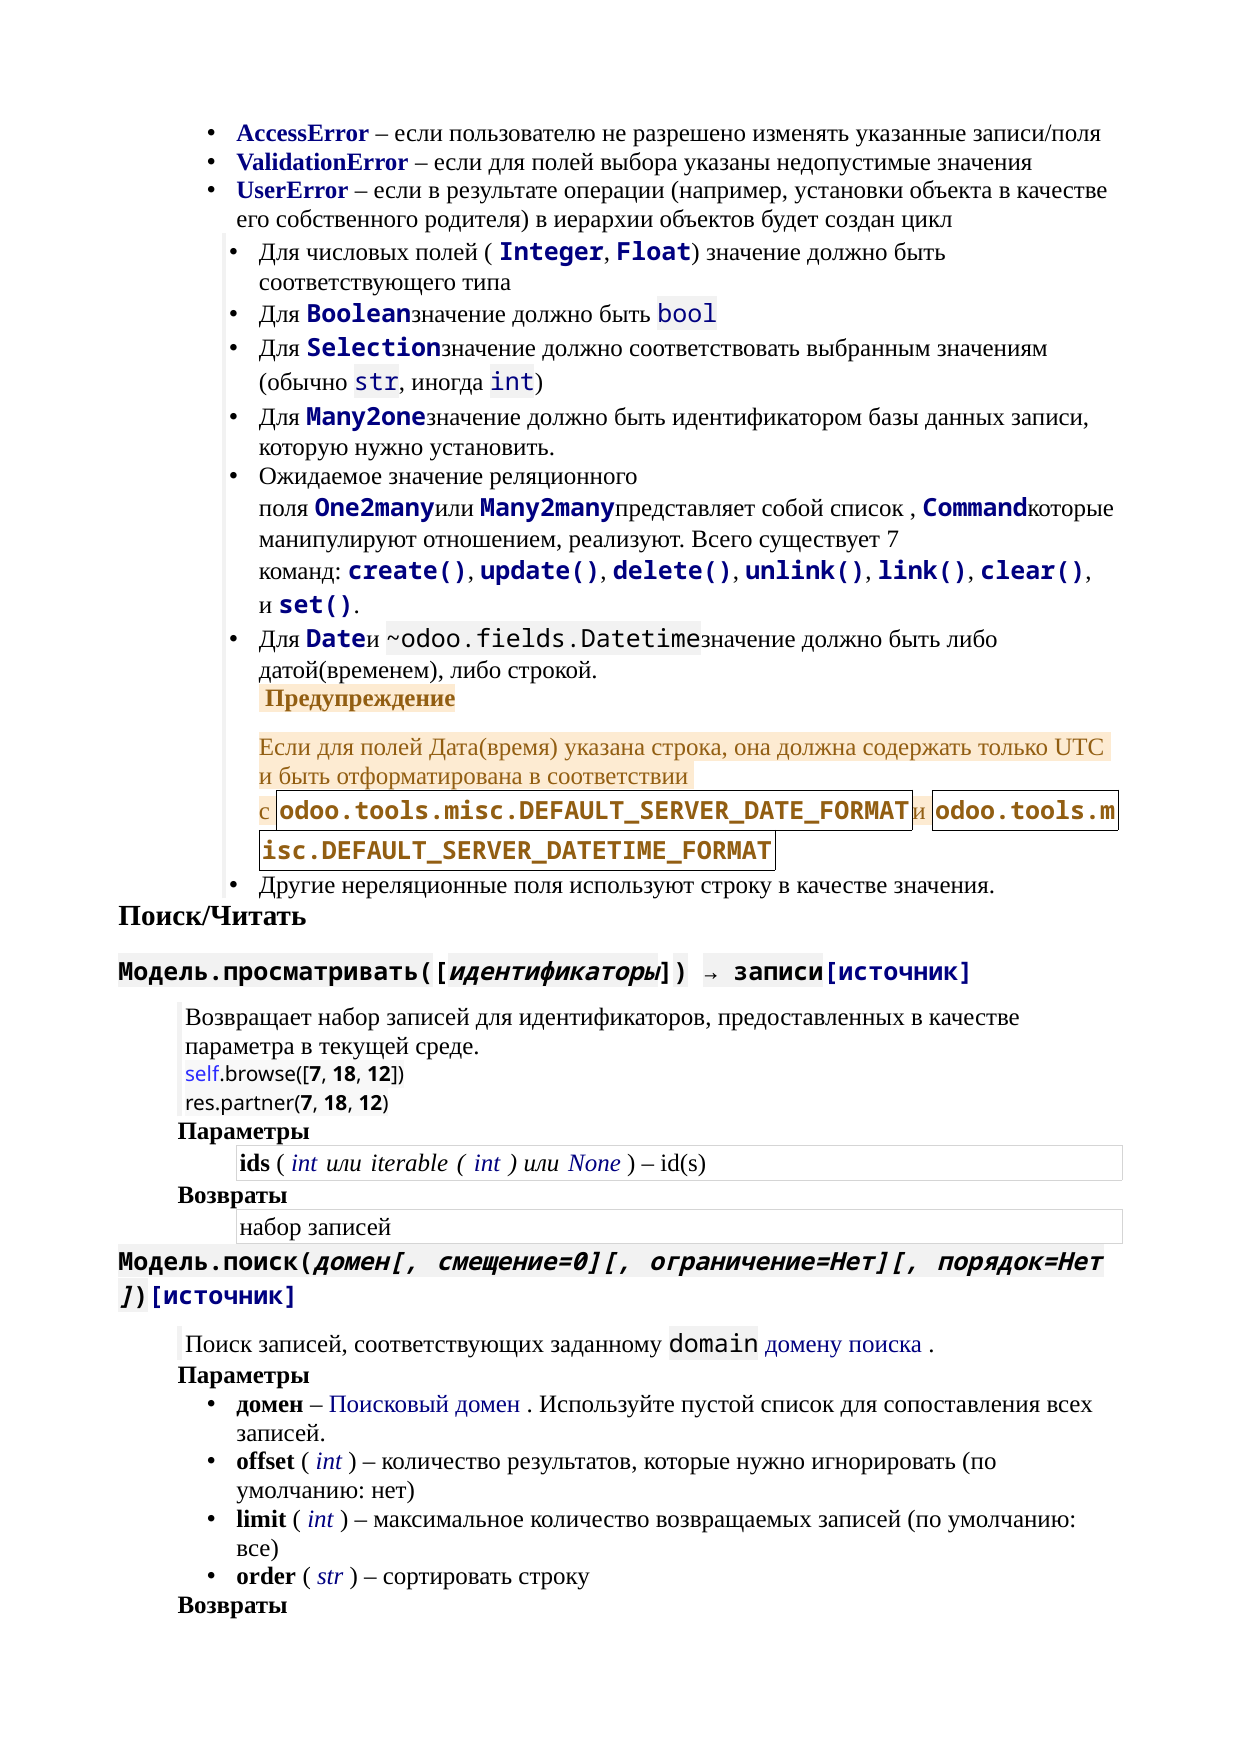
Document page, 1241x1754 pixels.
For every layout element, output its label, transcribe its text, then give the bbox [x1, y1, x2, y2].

list ids ( int или iterable ( int ) или None ) – id(s) [237, 1146, 1122, 1180]
text self.browse([7, 18, 12]) [182, 1059, 1122, 1088]
list Поиск записей, соответствующих заданному domain домену поиска . [182, 1326, 1122, 1360]
list Для Dateи ~odoo.fields.Datetimeзначение должно быть либо датой(временем), либо строкой. [226, 621, 1122, 683]
subtitle Возвраты [177, 1180, 1122, 1209]
subtitle Параметры [177, 1360, 1122, 1389]
list AccessError – если пользователю не разрешено изменять указанные записи/поля [236, 118, 1122, 147]
list offset ( int ) – количество результатов, которые нужно игнорировать (по умолчанию: нет) [236, 1446, 1122, 1504]
subtitle Модель.поиск(домен[, смещение=0][, ограничение=Нет][, порядок=Нет])[источник] [118, 1243, 1122, 1312]
list Другие нереляционные поля используют строку в качестве значения. [226, 870, 1122, 898]
list набор записей [237, 1210, 1122, 1243]
list Ожидаемое значение реляционного поля One2manyили Many2manyпредставляет собой список , Commandкоторые манипулируют отношением, реализуют. Всего существует 7 команд: create(), update(), delete(), unlink(), link(), clear(), и set(). [226, 461, 1122, 621]
list UserError – если в результате операции (например, установки объекта в качестве его собственного родителя) в иерархии объектов будет создан цикл [236, 176, 1122, 233]
list limit ( int ) – максимальное количество возвращаемых записей (по умолчанию: все) [236, 1504, 1122, 1561]
list ValidationError – если для полей выбора указаны недопустимые значения [236, 147, 1122, 176]
list Если для полей Дата(время) указана строка, она должна содержать только UTC и быть отформатирована в соответствии с odoo.tools.misc.DEFAULT_SERVER_DATE_FORMATи odoo.tools.misc.DEFAULT_SERVER_DATETIME_FORMAT [226, 732, 1122, 870]
subtitle Возвраты [177, 1590, 1122, 1619]
list домен – Поисковый домен . Используйте пустой список для сопоставления всех записей. [236, 1389, 1122, 1446]
list Для Selectionзначение должно соответствовать выбранным значениям (обычно str, иногда int) [226, 330, 1122, 398]
list Возвращает набор записей для идентификаторов, предоставленных в качестве параметра в текущей среде. [182, 1002, 1122, 1059]
list Для числовых полей ( Integer, Float) значение должно быть соответствующего типа [226, 233, 1122, 296]
list Предупреждение [226, 683, 1122, 712]
text res.partner(7, 18, 12) [182, 1088, 1122, 1116]
subtitle Поиск/Читать [118, 898, 1122, 932]
subtitle Модель.просматривать([идентификаторы]) → записи[источник] [118, 953, 1122, 987]
list Для Many2oneзначение должно быть идентификатором базы данных записи, которую нужно установить. [226, 398, 1122, 461]
subtitle Параметры [177, 1116, 1122, 1145]
list Для Booleanзначение должно быть bool [226, 296, 1122, 330]
list order ( str ) – сортировать строку [236, 1561, 1122, 1590]
